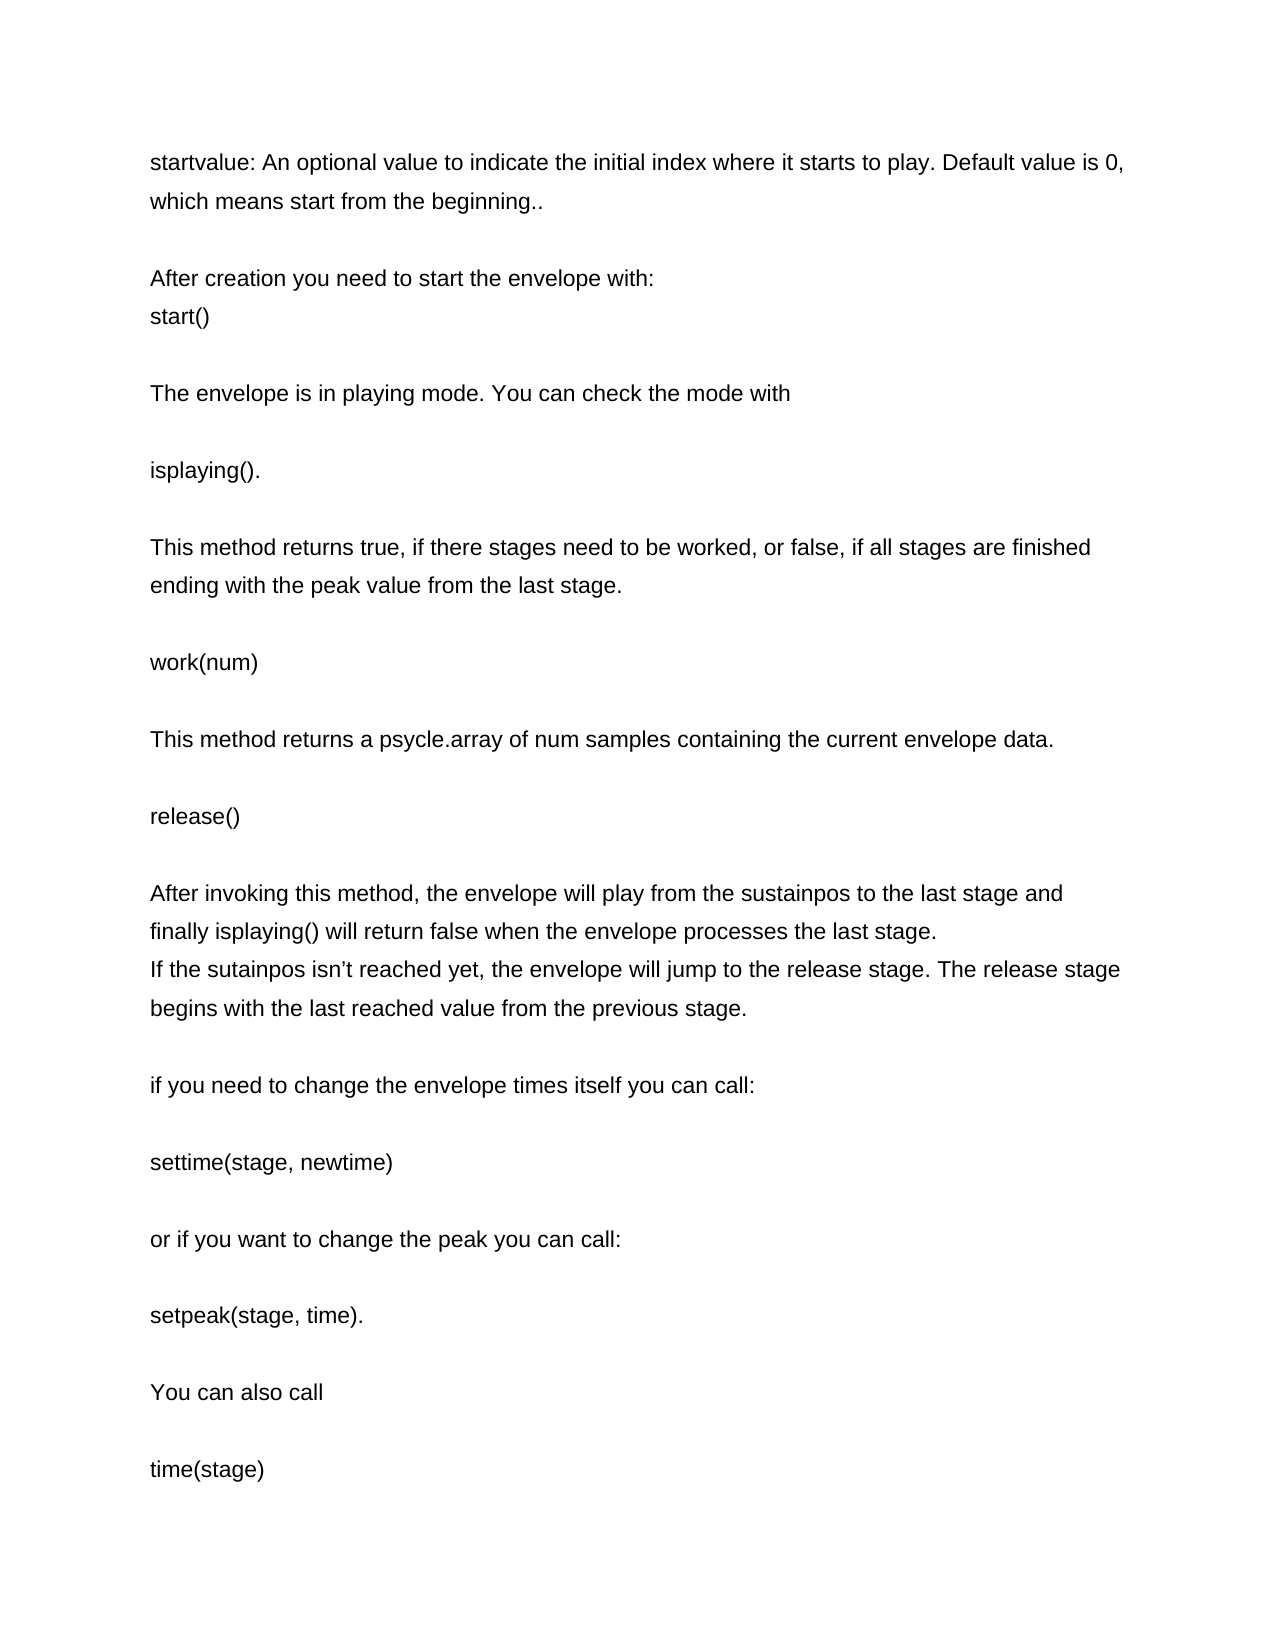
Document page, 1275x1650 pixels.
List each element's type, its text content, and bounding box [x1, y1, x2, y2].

text or if you want to change the peak you can call: [150, 1226, 1125, 1252]
text work(num) [150, 650, 1125, 675]
text After creation you need to start the envelope with: [150, 265, 1125, 291]
text startvalue: An optional value to indicate the initial index where it starts to play. Default value is 0, which means start from the beginning.. [150, 150, 1125, 214]
text if you need to change the envelope times itself you can call: [150, 1072, 1125, 1098]
text isplaying(). [150, 457, 1125, 483]
text release() [150, 803, 1125, 829]
text start() [150, 304, 1125, 329]
text time(stage) [150, 1457, 1125, 1482]
text The envelope is in playing mode. You can check the mode with [150, 381, 1125, 406]
text This method returns true, if there stages need to be worked, or false, if all stages are finished ending with the peak value from the last stage. [150, 534, 1125, 598]
text You can also call [150, 1380, 1125, 1406]
text setpeak(stage, time). [150, 1303, 1125, 1329]
text After invoking this method, the envelope will play from the sustainpos to the last stage and finally isplaying() will return false when the envelope processes the last stage. [150, 880, 1125, 944]
text If the sutainpos isn’t reached yet, the envelope will jump to the release stage. The release stage begins with the last reached value from the previous stage. [150, 957, 1125, 1021]
text settime(stage, newtime) [150, 1149, 1125, 1175]
text This method returns a psycle.array of num samples containing the current envelope data. [150, 727, 1125, 752]
